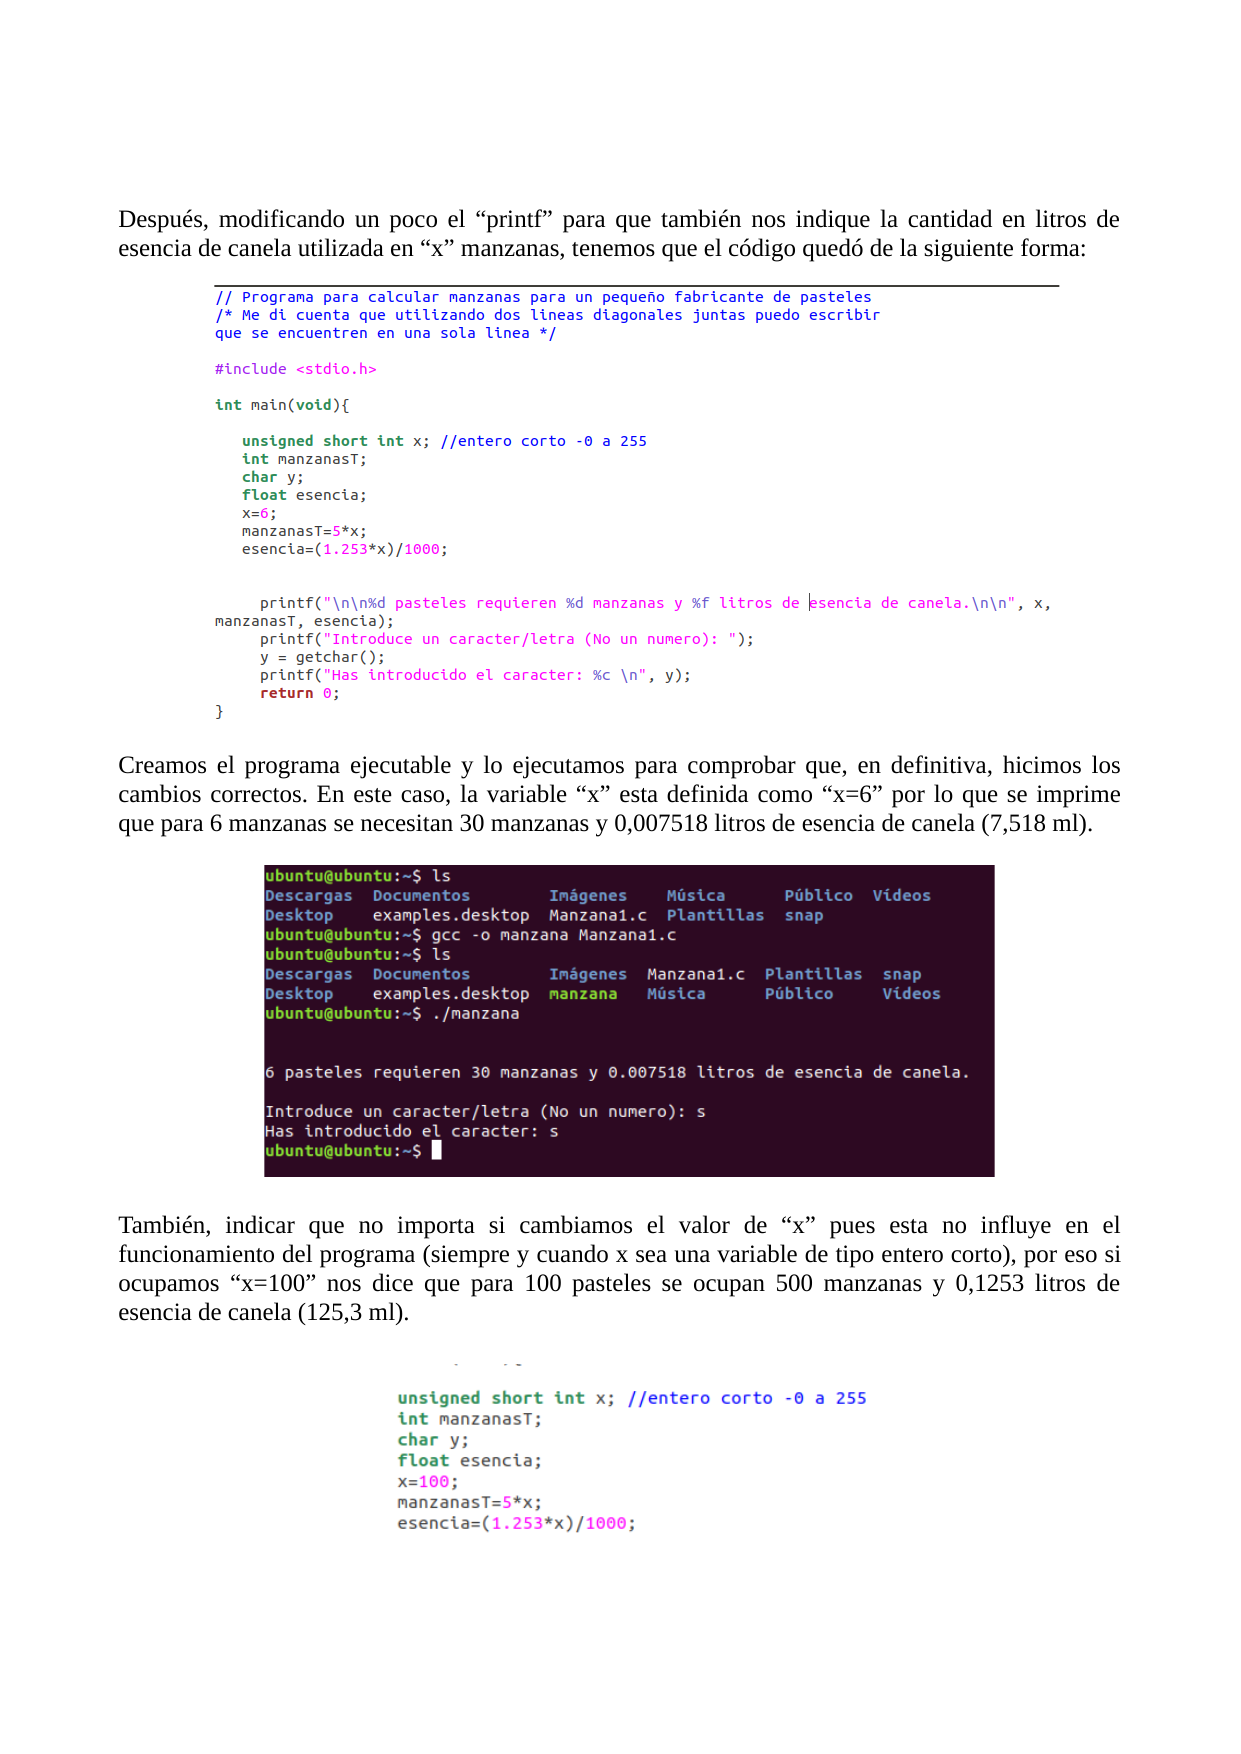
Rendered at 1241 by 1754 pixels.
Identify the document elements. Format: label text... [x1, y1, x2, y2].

picture [214, 285, 1060, 722]
text Creamos el programa ejecutable y lo ejecutamos para comprobar que, en definitiva, hicimos los cambios correctos. En este caso, la variable “x” esta definida como “x=6” por lo que se imprime que para 6 manzanas se necesitan 30 manzanas y 0,007518 litros de esencia de canela (7,518 ml). [118, 751, 1122, 837]
text También, indicar que no importa si cambiamos el valor de “x” pues esta no influye en el funcionamiento del programa (siempre y cuando x sea una variable de tipo entero corto), por eso si ocupamos “x=100” nos dice que para 100 pasteles se ocupan 500 manzanas y 0,1253 litros de esencia de canela (125,3 ml). [118, 1211, 1122, 1326]
text Después, modificando un poco el “printf” para que también nos indique la cantidad en litros de esencia de canela utilizada en “x” manzanas, tenemos que el código quedó de la siguiente forma: [118, 204, 1122, 262]
picture [397, 1364, 887, 1550]
picture [264, 865, 995, 1177]
